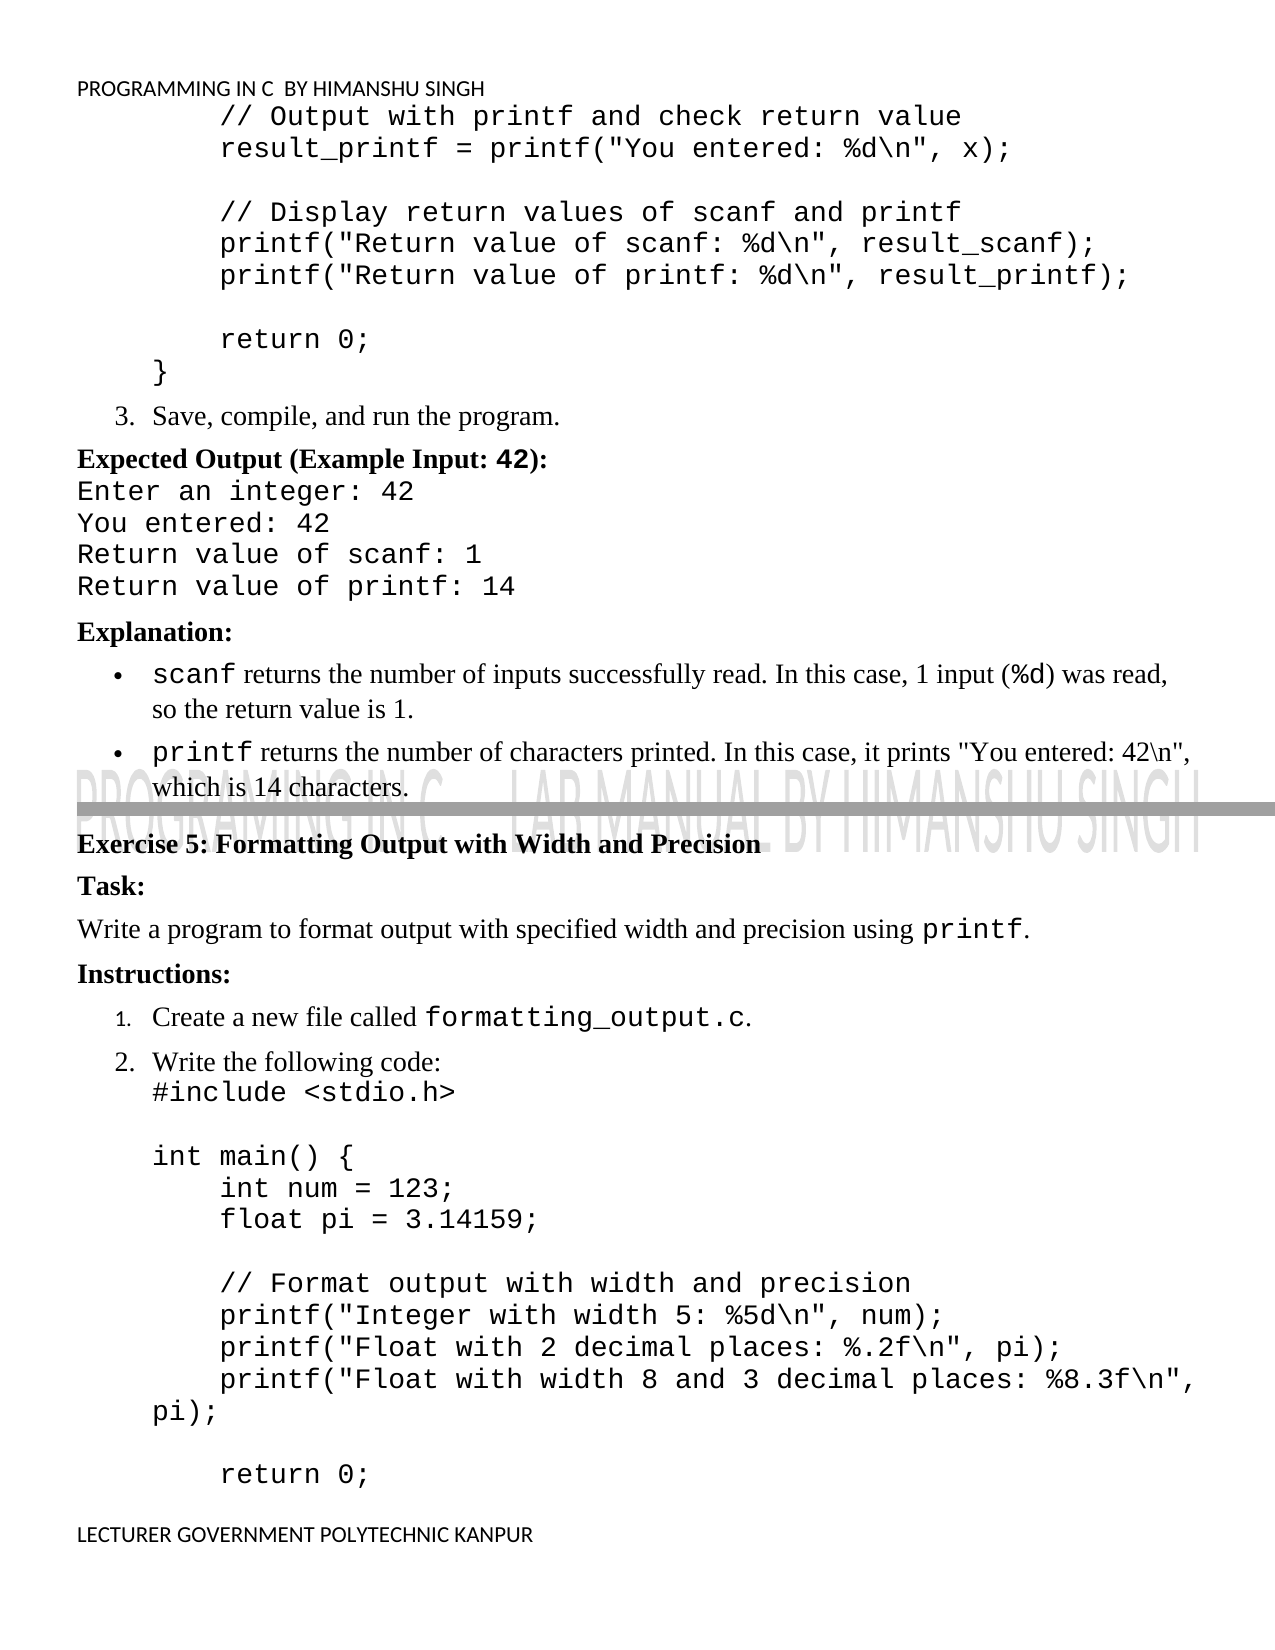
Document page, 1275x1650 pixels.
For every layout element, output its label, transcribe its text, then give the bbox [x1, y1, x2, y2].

text Instructions: [189, 769, 209, 802]
text Instructions: [597, 769, 609, 802]
text int num = 123; [152, 1173, 1198, 1205]
list scanf returns the number of inputs successfully read. In this case, 1 input (%d) was read, so the return value is 1. [114, 657, 1198, 725]
text Instructions: [125, 768, 154, 802]
list Save, compile, and run the program. [114, 399, 1198, 432]
text printf("Float with 2 decimal places: %.2f\n", pi); [152, 1333, 1198, 1365]
text printf("Return value of printf: %d\n", result_printf); [152, 261, 1198, 293]
text Instructions: [243, 769, 255, 802]
text Instructions: [955, 769, 968, 802]
text Instructions: [931, 769, 945, 802]
text Instructions: [641, 769, 656, 802]
text Instructions: [77, 957, 1198, 990]
text Instructions: [218, 769, 233, 802]
text printf("Integer with width 5: %5d\n", num); [152, 1301, 1198, 1333]
text Instructions: [380, 769, 393, 802]
text Instructions: [886, 769, 899, 802]
text Exercise 5: Formatting Output with Width and Precision [347, 827, 408, 859]
text Instructions: [665, 769, 678, 802]
text int main() { [152, 1142, 1198, 1173]
text Instructions: [730, 769, 744, 802]
list printf returns the number of characters printed. In this case, it prints "You entered: 42\n", which is 14 characters. [114, 735, 1198, 802]
text // Format output with width and precision [152, 1269, 1198, 1301]
text Instructions: [328, 768, 351, 794]
text result_printf = printf("You entered: %d\n", x); [152, 134, 1198, 166]
text Return value of scanf: 1 [77, 541, 1198, 572]
text Instructions: [560, 769, 581, 802]
text Instructions: [619, 769, 631, 802]
list Write the following code: [114, 1046, 1198, 1078]
text Instructions: [157, 768, 183, 802]
text Exercise 5: Formatting Output with Width and Precision [77, 827, 341, 859]
text Instructions: [806, 769, 817, 802]
text Instructions: [1143, 768, 1169, 802]
text Enter an integer: 42 [77, 477, 1198, 509]
text // Display return values of scanf and printf [152, 197, 1198, 229]
text Instructions: [985, 768, 1003, 802]
text You entered: 42 [77, 509, 1198, 541]
text Instructions: [819, 769, 831, 802]
text printf("Return value of scanf: %d\n", result_scanf); [152, 229, 1198, 261]
text float pi = 3.14159; [152, 1205, 1198, 1237]
text Task: [77, 869, 1198, 902]
text Instructions: [1113, 769, 1126, 802]
text Exercise 5: Formatting Output with Width and Precision [405, 827, 1198, 859]
text } [152, 357, 1198, 389]
text Instructions: [908, 769, 921, 802]
text return 0; [152, 325, 1198, 357]
text Instructions: [785, 769, 806, 802]
text // Output with printf and check return value [152, 102, 1198, 134]
text Write a program to format output with specified width and precision using printf. [77, 912, 1198, 947]
text Return value of printf: 14 [77, 572, 1198, 604]
text Expected Output (Example Input: 42): [77, 442, 1198, 477]
text printf("Float with width 8 and 3 decimal places: %8.3f\n", pi); [152, 1365, 1198, 1428]
text Instructions: [295, 769, 308, 802]
text Instructions: [265, 769, 277, 802]
text #include <stdio.h> [152, 1078, 1198, 1110]
text Instructions: [536, 769, 550, 802]
text Instructions: [420, 768, 443, 802]
text Explanation: [77, 615, 1198, 647]
list Create a new file called formatting_output.c. [114, 1000, 1198, 1035]
text return 0; [152, 1460, 1198, 1492]
text Instructions: [1078, 768, 1096, 802]
